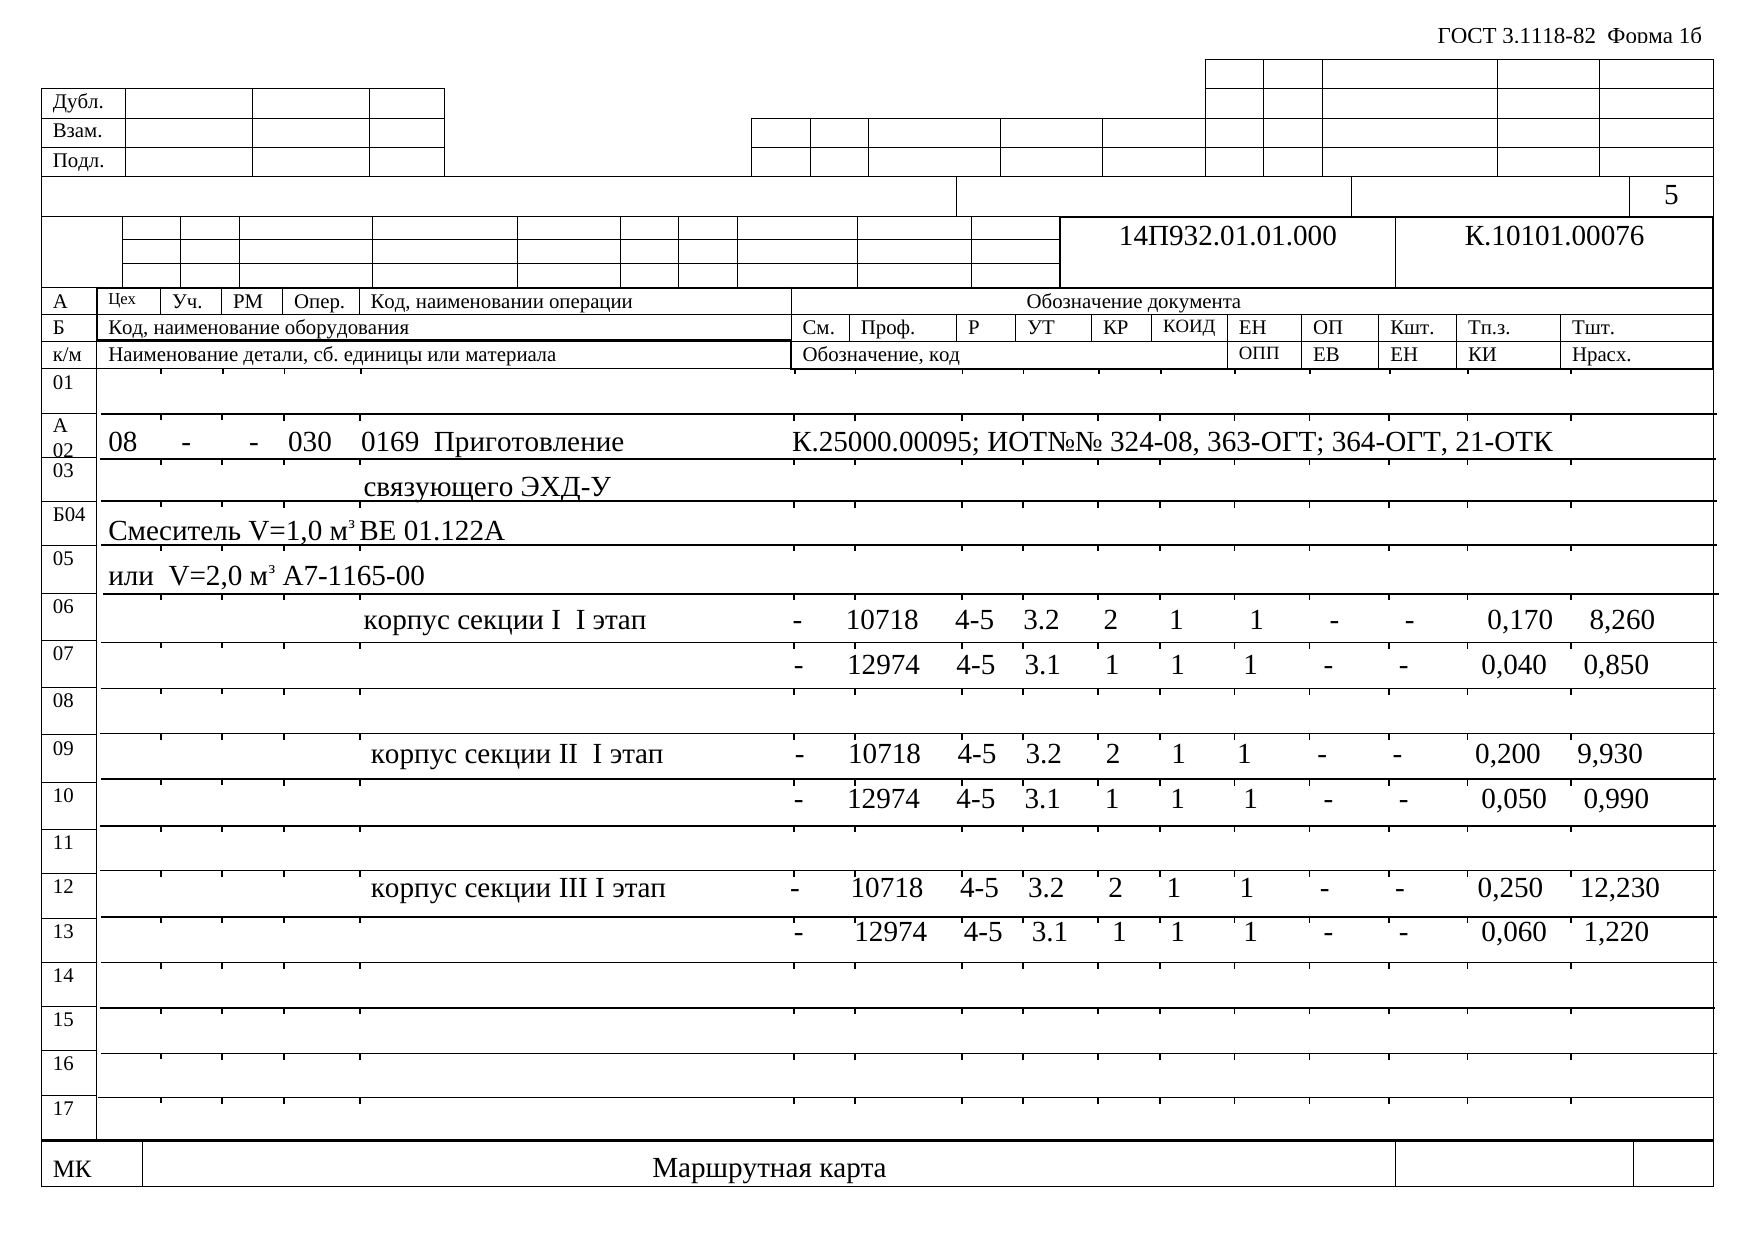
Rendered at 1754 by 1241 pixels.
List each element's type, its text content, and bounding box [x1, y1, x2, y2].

table_cell [1323, 89, 1497, 117]
table_cell [373, 217, 517, 239]
table_cell Тшт. [1561, 315, 1712, 341]
table_cell [1600, 89, 1713, 117]
table_cell [1206, 148, 1263, 176]
table_cell [1103, 148, 1205, 176]
table_header [1498, 60, 1599, 88]
table_cell Обозначение, код [792, 342, 1227, 368]
table_cell [445, 88, 692, 117]
table_cell 10 [42, 783, 96, 829]
table_cell Взам. [42, 119, 125, 147]
table_cell Кшт. [1379, 315, 1456, 341]
table_cell [126, 119, 252, 147]
table_cell 12 [42, 874, 96, 917]
table_cell Б04 [42, 502, 96, 545]
table_cell 11 [42, 830, 96, 873]
table_cell См.. [792, 315, 849, 341]
table_cell ОП [1302, 315, 1378, 341]
table_cell Код, наименовании операции [360, 289, 791, 314]
table_cell Код, наименование оборудования [98, 315, 791, 339]
table_cell [373, 264, 517, 287]
table_cell [1323, 148, 1497, 176]
table_cell [957, 177, 1351, 216]
table_cell [621, 240, 678, 263]
table_cell 08 - - 030 0169 Приготовление К.25000.00095; ИОТ№№ 324-08, 363-ОГТ; 364-ОГТ, 21-ОТК связующего ЭХД-У Смеситель V=1,0 мз ВЕ 01.122А или V=2,0 мз А7-1165-00 корпус секции I I этап - 10718 4-5 3.2 2 1 1 - - 0,170 8,260 - 12974 4-5 3.1 1 1 1 - - 0,040 0,850 корпус секции II I этап - 10718 4-5 3.2 2 1 1 - - 0,200 9,930 - 12974 4-5 3.1 1 1 1 - - 0,050 0,990 корпус секции III I этап - 10718 4-5 3.2 2 1 1 - - 0,250 12,230 - 12974 4-5 3.1 1 1 1 - - 0,060 1,220 [97, 369, 1713, 1139]
table_cell [1323, 119, 1497, 147]
table_cell Б [42, 315, 96, 341]
table_cell А 02 [42, 414, 96, 457]
table_cell 13 [42, 919, 96, 962]
table_cell [1001, 119, 1102, 147]
table_cell [869, 119, 1000, 147]
table_cell [518, 240, 620, 263]
table_cell [445, 118, 751, 176]
table_cell 14П932.01.01.000 [1061, 218, 1395, 287]
table_cell [42, 217, 122, 287]
table_cell Опер. [283, 289, 359, 314]
table_header [1600, 60, 1713, 88]
table_cell [126, 148, 252, 176]
table_cell ЕН [1228, 315, 1301, 341]
table_header [1264, 60, 1322, 88]
table_cell [181, 264, 239, 287]
table_cell [692, 88, 1205, 117]
table_cell [738, 264, 857, 287]
table_cell 15 [42, 1007, 96, 1050]
table_cell [240, 264, 372, 287]
table_cell К.10101.00076 [1396, 218, 1712, 287]
table_cell КИ [1457, 342, 1560, 368]
table_cell ОПП [1228, 342, 1301, 368]
table_cell А [42, 288, 96, 314]
table_cell 01 [42, 369, 96, 412]
table_cell [1264, 119, 1322, 147]
table_cell [1264, 89, 1322, 117]
table_cell [1206, 119, 1263, 147]
table_cell [811, 119, 868, 147]
table_cell [1498, 89, 1599, 117]
table_cell РМ [222, 289, 282, 314]
table_cell Дубл. [42, 89, 125, 117]
table_cell 17 [42, 1096, 96, 1139]
table_cell [858, 217, 971, 239]
table_cell 03 [42, 458, 96, 501]
table_cell к/м [42, 342, 96, 368]
table_cell КР [1092, 315, 1151, 341]
table_cell МК [42, 1142, 142, 1186]
table_cell [621, 217, 678, 239]
table_cell 07 [42, 641, 96, 687]
table_cell Р [957, 315, 1015, 341]
table_cell УТ [1016, 315, 1091, 341]
table_cell [253, 148, 369, 176]
table_cell ЕН [1379, 342, 1456, 368]
table_cell [858, 264, 971, 287]
table_cell [738, 217, 857, 239]
table_cell Подл. [42, 148, 125, 176]
table_cell [253, 89, 369, 117]
table_cell [738, 240, 857, 263]
table_cell [679, 264, 737, 287]
table_cell Проф. [850, 315, 956, 341]
table_cell [240, 217, 372, 239]
table_cell [370, 119, 444, 147]
table_header [1323, 60, 1497, 88]
table_cell [1206, 89, 1263, 117]
table_cell [972, 240, 1059, 263]
table_cell [123, 217, 180, 239]
table_header [41, 59, 1205, 88]
table_cell 06 [42, 594, 96, 640]
table_cell [679, 217, 737, 239]
table_cell 05 [42, 546, 96, 592]
table_cell [858, 240, 971, 263]
table_cell Уч. [161, 289, 221, 314]
table_cell 08 [42, 688, 96, 734]
table_header [1206, 60, 1263, 88]
table_cell [811, 148, 868, 176]
table_cell [679, 240, 737, 263]
table_cell Наименование детали, сб. единицы или материала [97, 342, 790, 368]
table_cell [1498, 119, 1599, 147]
table_cell ЕВ [1302, 342, 1378, 368]
table_cell [1264, 148, 1322, 176]
table_cell [1634, 1142, 1713, 1186]
table_cell [42, 177, 956, 216]
table_cell [1498, 148, 1599, 176]
table_cell [1600, 119, 1713, 147]
table_cell [370, 89, 444, 117]
table_cell Обозначение документа [792, 289, 1712, 314]
table_cell [240, 240, 372, 263]
table_cell 14 [42, 963, 96, 1006]
table_cell [370, 148, 444, 176]
table_cell 09 [42, 735, 96, 782]
table_cell [126, 89, 252, 117]
table_cell [1396, 1142, 1633, 1186]
table_cell [123, 240, 180, 263]
table_cell [1001, 148, 1102, 176]
table_cell [181, 217, 239, 239]
table_cell 5 [1630, 177, 1713, 216]
table_cell Тп.з. [1457, 315, 1560, 341]
table_cell Маршрутная карта [143, 1142, 1395, 1186]
table_cell КОИД [1152, 315, 1227, 341]
table_cell [518, 217, 620, 239]
table_cell [123, 264, 180, 287]
table_cell [972, 217, 1059, 239]
table_cell Цех [98, 289, 160, 314]
table_cell [373, 240, 517, 263]
table_cell [752, 148, 810, 176]
table_cell [1600, 148, 1713, 176]
table_cell [181, 240, 239, 263]
table_cell [621, 264, 678, 287]
table_cell [752, 119, 810, 147]
table_cell Нрасх. [1561, 342, 1712, 368]
table_cell [253, 119, 369, 147]
table_cell [972, 264, 1059, 287]
table_cell 16 [42, 1051, 96, 1094]
table_cell [518, 264, 620, 287]
table_cell [1103, 119, 1205, 147]
table_cell [869, 148, 1000, 176]
table_cell [1352, 177, 1629, 216]
